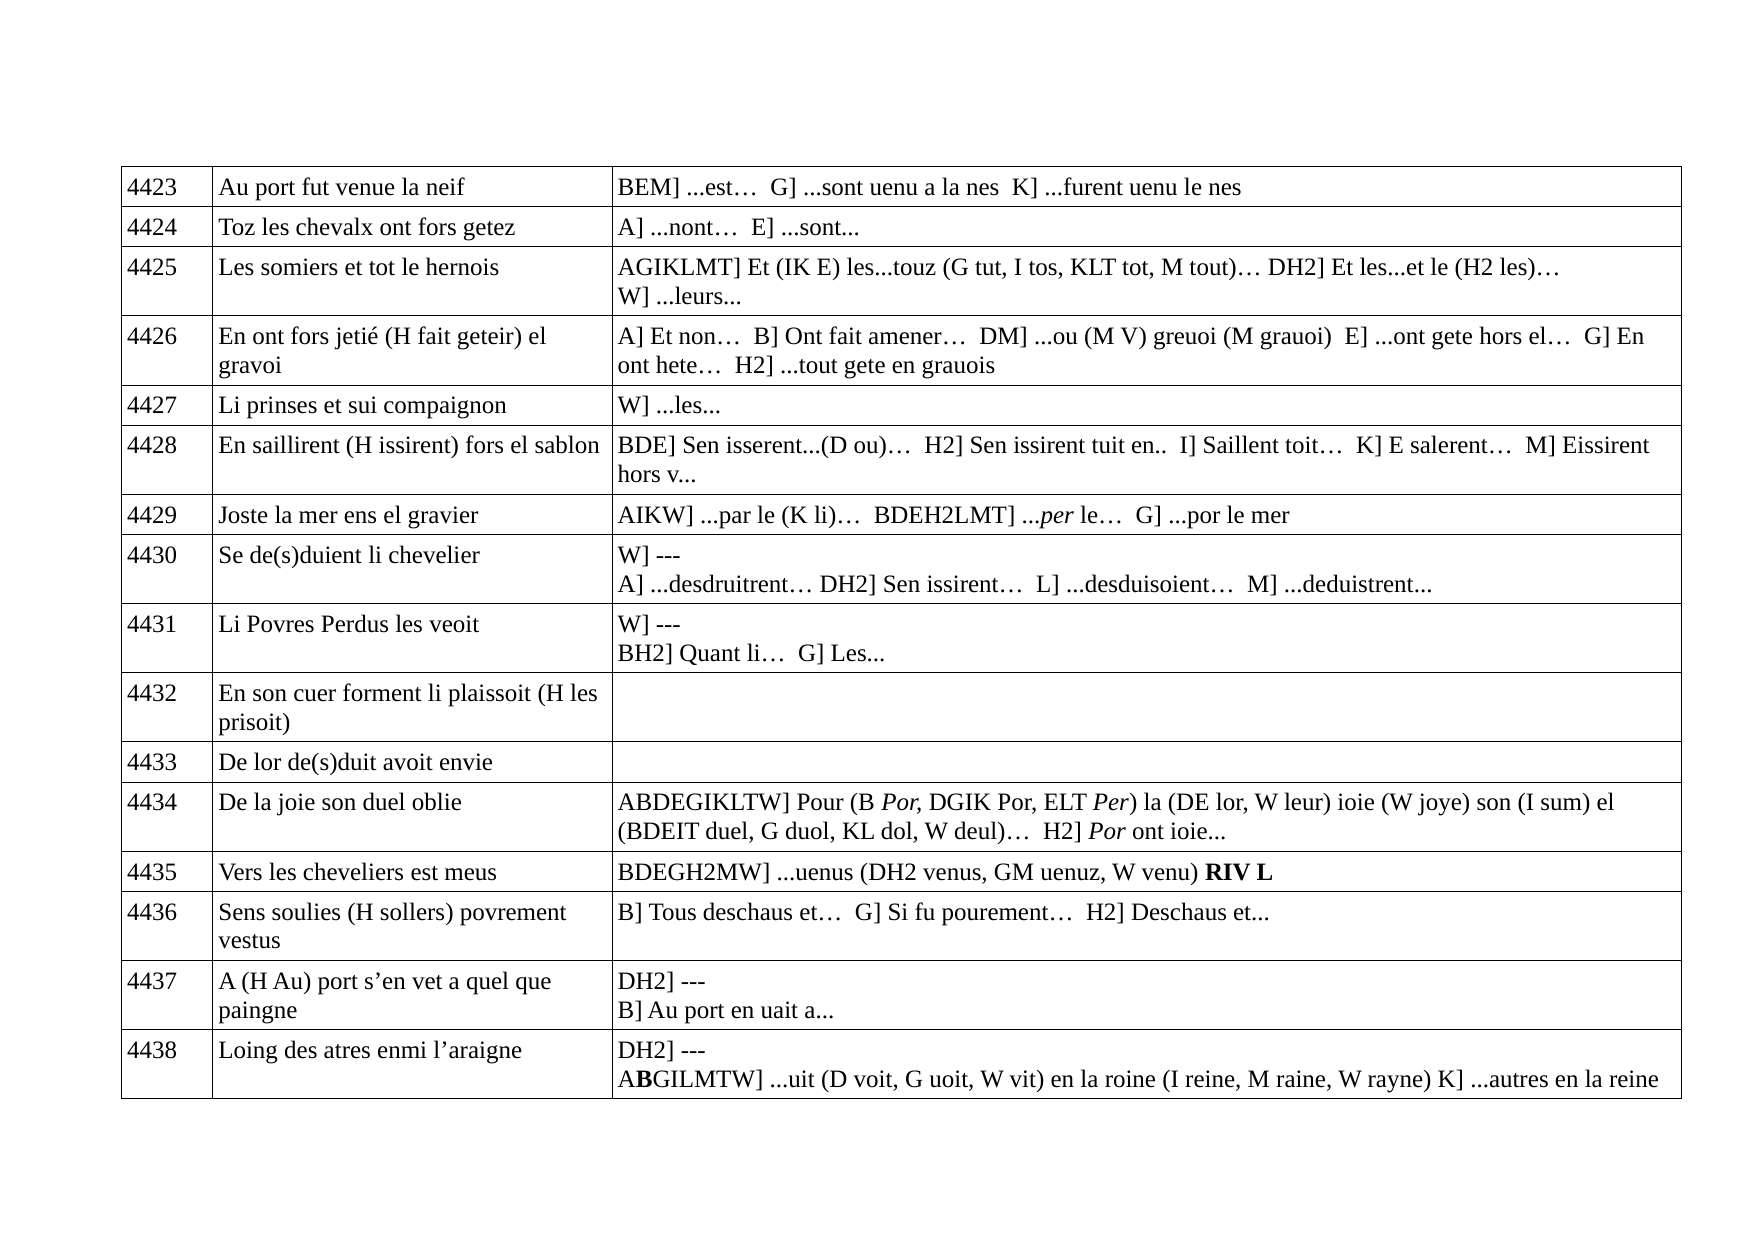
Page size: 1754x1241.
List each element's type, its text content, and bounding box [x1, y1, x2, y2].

table_header 4423 [122, 167, 212, 206]
table_cell De lor de(s)duit avoit envie [213, 742, 612, 782]
table_cell En saillirent (H issirent) fors el sablon [213, 426, 612, 494]
table_cell A] ...nont… E] ...sont... [613, 207, 1681, 246]
table_cell 4431 [122, 604, 212, 672]
table_cell ABDEGIKLTW] Pour (B Por, DGIK Por, ELT Per) la (DE lor, W leur) ioie (W joye) son (I sum) el (BDEIT duel, G duol, KL dol, W deul)… H2] Por ont ioie... [613, 783, 1681, 851]
table_cell W] --- A] ...desdruitrent… DH2] Sen issirent… L] ...desduisoient… M] ...deduistrent... [613, 535, 1681, 603]
table_cell 4438 [122, 1030, 212, 1098]
table_cell 4435 [122, 852, 212, 891]
table_cell 4425 [122, 247, 212, 315]
table_cell Les somiers et tot le hernois [213, 247, 612, 315]
table_cell Vers les cheveliers est meus [213, 852, 612, 891]
table_cell 4428 [122, 426, 212, 494]
table_cell A] Et non… B] Ont fait amener… DM] ...ou (M V) greuoi (M grauoi) E] ...ont gete hors el… G] En ont hete… H2] ...tout gete en grauois [613, 316, 1681, 384]
table_cell BDE] Sen isserent...(D ou)… H2] Sen issirent tuit en.. I] Saillent toit… K] E salerent… M] Eissirent hors v... [613, 426, 1681, 494]
table_cell Li prinses et sui compaignon [213, 386, 612, 425]
table_cell 4436 [122, 892, 212, 960]
table_cell W] --- BH2] Quant li… G] Les... [613, 604, 1681, 672]
table_cell A (H Au) port s’en vet a quel que paingne [213, 961, 612, 1029]
table_cell En son cuer forment li plaissoit (H les prisoit) [213, 673, 612, 741]
table_cell AIKW] ...par le (K li)… BDEH2LMT] ...per le… G] ...por le mer [613, 495, 1681, 534]
table_cell Loing des atres enmi l’araigne [213, 1030, 612, 1098]
table_cell B] Tous deschaus et… G] Si fu pourement… H2] Deschaus et... [613, 892, 1681, 960]
table_header Au port fut venue la neif [213, 167, 612, 206]
table_cell AGIKLMT] Et (IK E) les...touz (G tut, I tos, KLT tot, M tout)… DH2] Et les...et le (H2 les)… W] ...leurs... [613, 247, 1681, 315]
table_cell [613, 673, 1681, 741]
table_cell DH2] --- B] Au port en uait a... [613, 961, 1681, 1029]
table_cell Li Povres Perdus les veoit [213, 604, 612, 672]
table_cell 4426 [122, 316, 212, 384]
table_header BEM] ...est… G] ...sont uenu a la nes K] ...furent uenu le nes [613, 167, 1681, 206]
table_cell 4427 [122, 386, 212, 425]
table_cell 4429 [122, 495, 212, 534]
table_cell 4433 [122, 742, 212, 782]
table_cell 4432 [122, 673, 212, 741]
table_cell DH2] --- ABGILMTW] ...uit (D voit, G uoit, W vit) en la roine (I reine, M raine, W rayne) K] ...autres en la reine [613, 1030, 1681, 1098]
table_cell 4434 [122, 783, 212, 851]
table_cell Se de(s)duient li chevelier [213, 535, 612, 603]
table_cell 4424 [122, 207, 212, 246]
table_cell 4430 [122, 535, 212, 603]
table_cell De la joie son duel oblie [213, 783, 612, 851]
table_cell W] ...les... [613, 386, 1681, 425]
table_cell [613, 742, 1681, 782]
table_cell Toz les chevalx ont fors getez [213, 207, 612, 246]
table_cell Joste la mer ens el gravier [213, 495, 612, 534]
table_cell En ont fors jetié (H fait geteir) el gravoi [213, 316, 612, 384]
table_cell 4437 [122, 961, 212, 1029]
table_cell Sens soulies (H sollers) povrement vestus [213, 892, 612, 960]
table_cell BDEGH2MW] ...uenus (DH2 venus, GM uenuz, W venu) RIV L [613, 852, 1681, 891]
